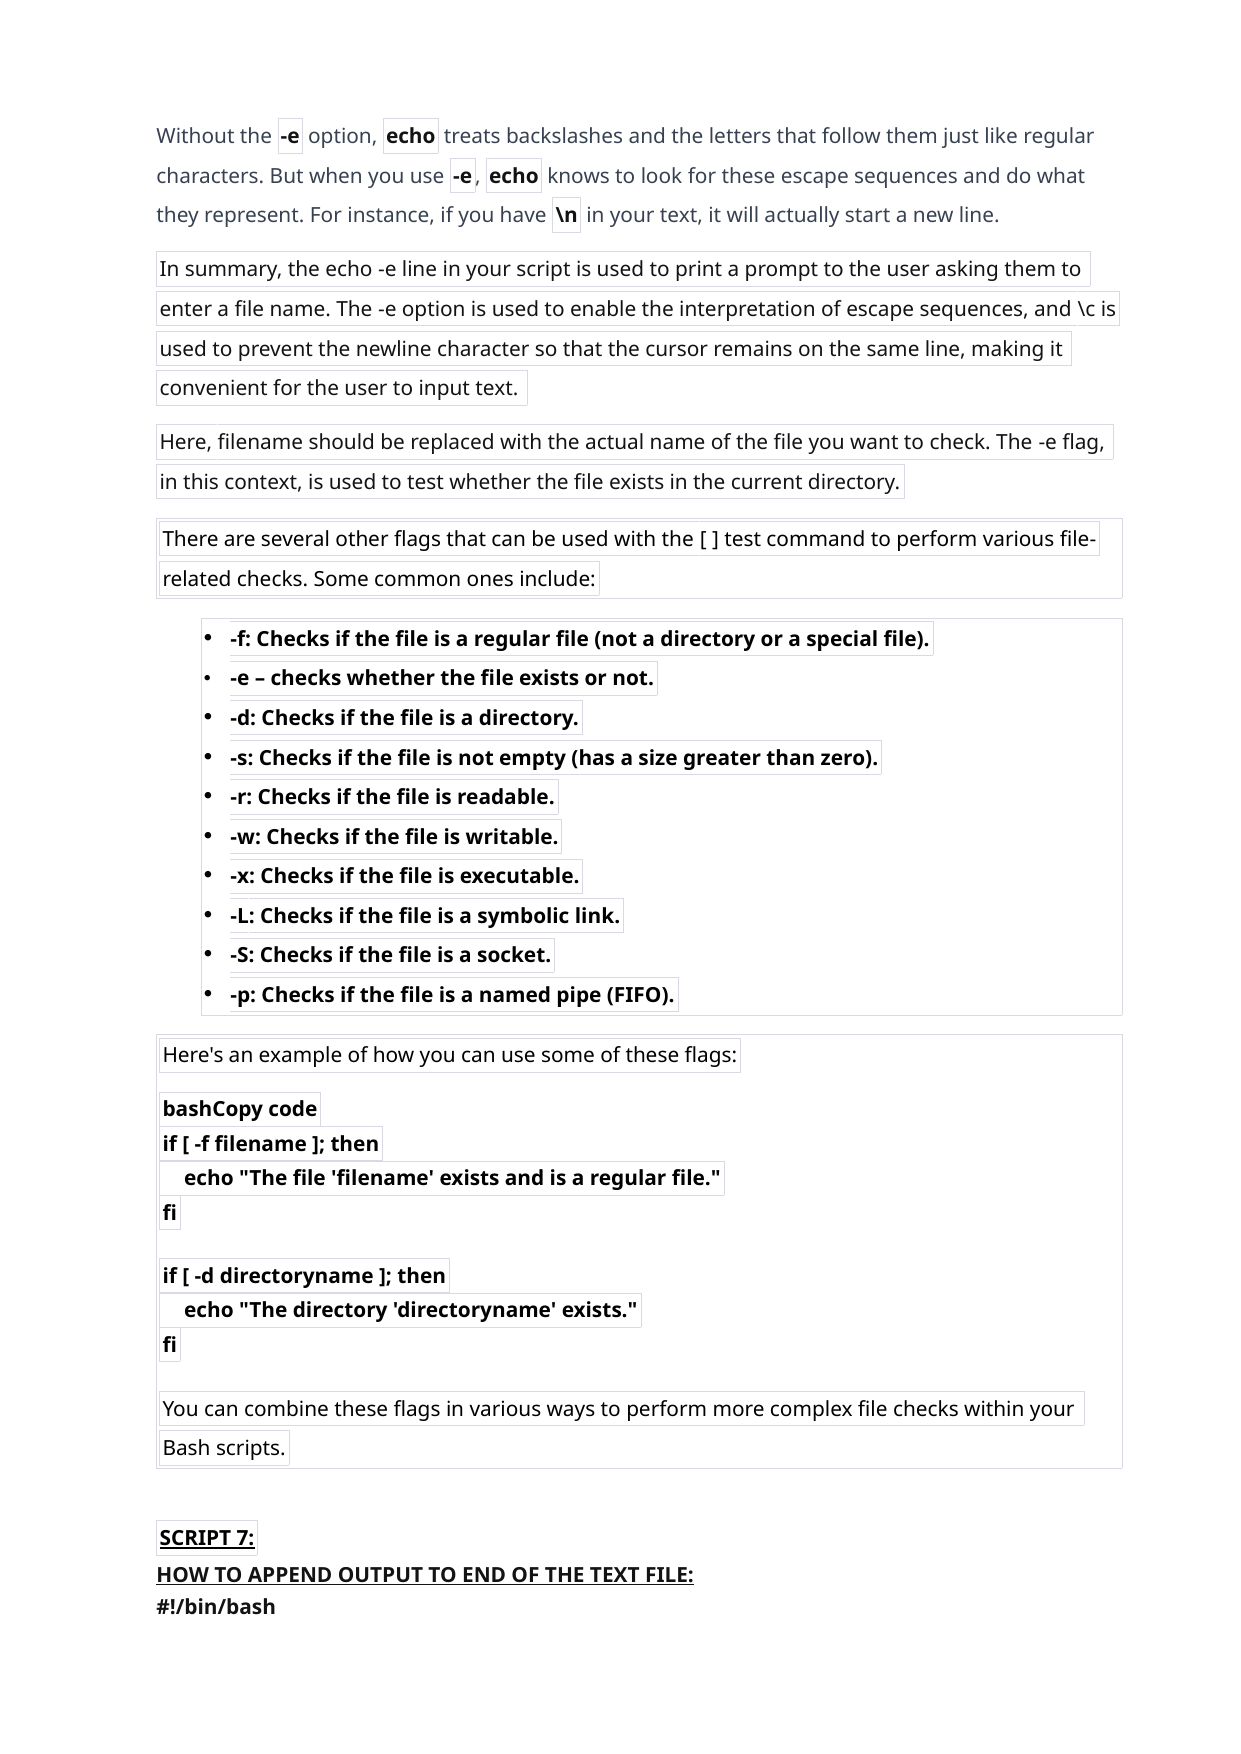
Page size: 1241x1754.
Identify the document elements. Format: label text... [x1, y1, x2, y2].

list -e – checks whether the file exists or not. [202, 657, 1122, 695]
list -L: Checks if the file is a symbolic link. [202, 895, 1122, 932]
text fi [160, 1192, 1122, 1229]
text There are several other flags that can be used with the [ ]­ test command to perform various file-related checks. Some common ones include: [157, 519, 1122, 598]
text Without the -e option, echo treats backslashes and the letters that follow them just like regular characters. But when you use -e, echo knows to look for these escape sequences and do what they represent. For instance, if you have \n in your text, it will actually start a new line. [156, 118, 1122, 232]
list -p: Checks if the file is a named pipe (FIFO). [202, 974, 1122, 1015]
list -w: Checks if the file is writable. [202, 816, 1122, 853]
text You can combine these flags in various ways to perform more complex file checks within your Bash scripts. [157, 1388, 1122, 1468]
text [258, 1520, 1122, 1555]
list -d: Checks if the file is a directory. [202, 697, 1122, 734]
list -S: Checks if the file is a socket. [202, 934, 1122, 972]
text HOW TO APPEND OUTPUT TO END OF THE TEXT FILE: [156, 1560, 1122, 1588]
text echo "The directory 'directoryname' exists." [160, 1294, 641, 1324]
text In summary, the echo -e line in your script is used to print a prompt to the user asking them to enter a file name. The -e option is used to enable the interpretation of escape sequences, and \c is used to prevent the newline character so that the cursor remains on the same line, making it convenient for the user to input text. [156, 251, 1122, 405]
text echo "The file 'filename' exists and is a regular file." [160, 1162, 724, 1192]
text Here, filename should be replaced with the actual name of the file you want to check. The -e flag, in this context, is used to test whether the file exists in the current directory. [156, 424, 1122, 498]
text #!/bin/bash [156, 1592, 1122, 1621]
list -r: Checks if the file is readable. [202, 776, 1122, 814]
list -x: Checks if the file is executable. [202, 855, 1122, 893]
list -s: Checks if the file is not empty (has a size greater than zero). [202, 737, 1122, 774]
text if [ -f filename ]; then [321, 1123, 1122, 1157]
text echo "The directory 'directoryname' exists." [450, 1289, 1122, 1324]
text Here's an example of how you can use some of these flags: [157, 1035, 1122, 1072]
text if [ -f filename ]; then [160, 1127, 382, 1157]
text bashCopy code [157, 1088, 1122, 1123]
list -f: Checks if the file is a regular file (not a directory or a special file). [202, 619, 1122, 655]
text if [ -d directoryname ]; then [157, 1255, 1122, 1289]
text echo "The file 'filename' exists and is a regular file." [383, 1157, 1122, 1192]
text SCRIPT 7: [157, 1521, 257, 1555]
text fi [160, 1324, 1122, 1361]
